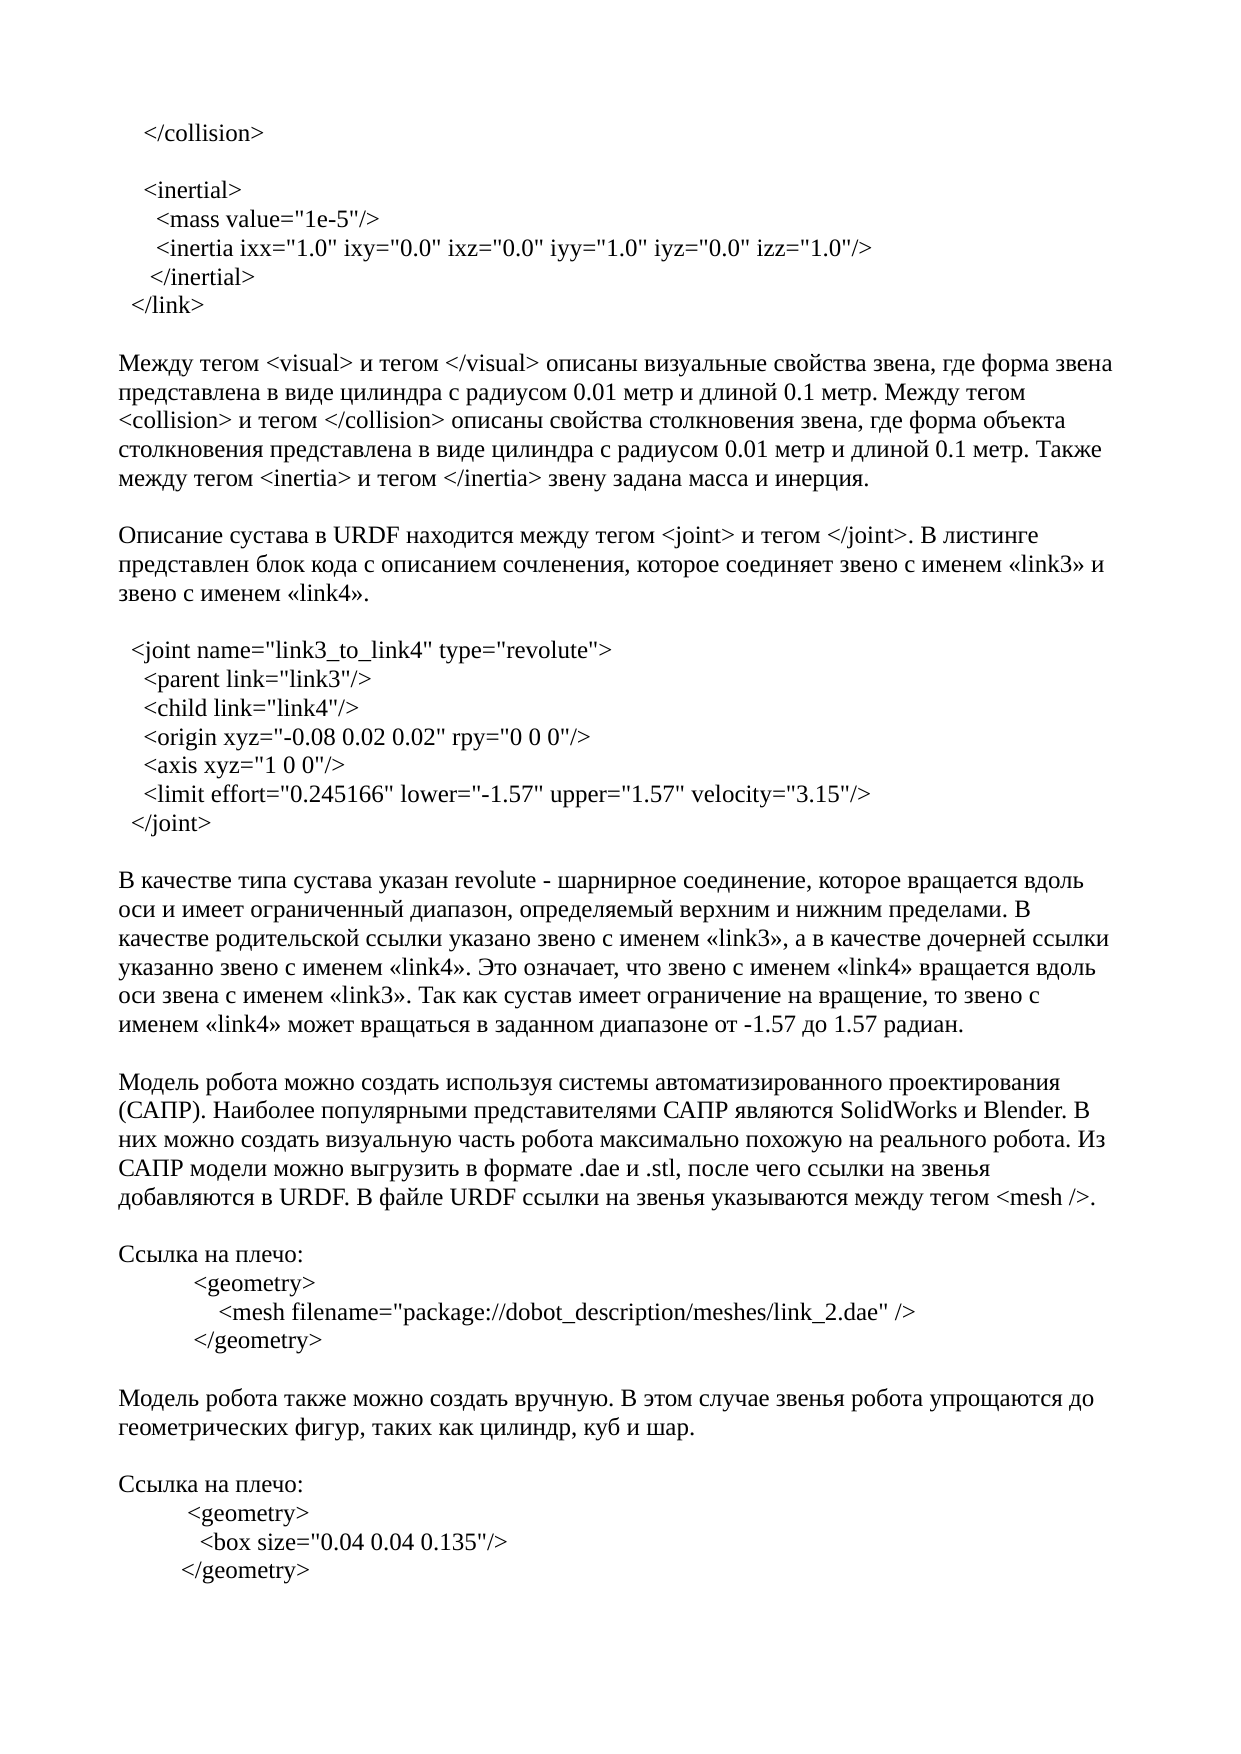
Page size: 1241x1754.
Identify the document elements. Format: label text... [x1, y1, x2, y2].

text Ссылка на плечо: [118, 1469, 1122, 1498]
text <parent link="link3"/> [118, 664, 1122, 693]
text <child link="link4"/> [118, 693, 1122, 722]
text <box size="0.04 0.04 0.135"/> [118, 1527, 1122, 1556]
text <origin xyz="-0.08 0.02 0.02" rpy="0 0 0"/> [118, 722, 1122, 751]
text </collision> [118, 118, 1122, 147]
text Между тегом <visual> и тегом </visual> описаны визуальные свойства звена, где форма звена представлена в виде цилиндра с радиусом 0.01 метр и длиной 0.1 метр. Между тегом <collision> и тегом </collision> описаны свойства столкновения звена, где форма объекта столкновения представлена в виде цилиндра с радиусом 0.01 метр и длиной 0.1 метр. Также между тегом <inertia> и тегом </inertia> звену задана масса и инерция. [118, 348, 1122, 492]
text </joint> [118, 808, 1122, 837]
text Ссылка на плечо: [118, 1239, 1122, 1268]
text Модель робота можно создать используя системы автоматизированного проектирования (САПР). Наиболее популярными представителями САПР являются SolidWorks и Blender. В них можно создать визуальную часть робота максимально похожую на реального робота. Из САПР модели можно выгрузить в формате .dae и .stl, после чего ссылки на звенья добавляются в URDF. В файле URDF ссылки на звенья указываются между тегом <mesh />. [118, 1067, 1122, 1211]
text </geometry> [118, 1326, 1122, 1354]
text Описание сустава в URDF находится между тегом <joint> и тегом </joint>. В листинге представлен блок кода с описанием сочленения, которое соединяет звено с именем «link3» и звено с именем «link4». [118, 521, 1122, 607]
text Модель робота также можно создать вручную. В этом случае звенья робота упрощаются до геометрических фигур, таких как цилиндр, куб и шар. [118, 1383, 1122, 1441]
text <inertia ixx="1.0" ixy="0.0" ixz="0.0" iyy="1.0" iyz="0.0" izz="1.0"/> [118, 233, 1122, 262]
text <geometry> [118, 1498, 1122, 1527]
text <axis xyz="1 0 0"/> [118, 751, 1122, 779]
text </geometry> [118, 1556, 1122, 1584]
text <geometry> [118, 1268, 1122, 1297]
text <mass value="1e-5"/> [118, 204, 1122, 233]
text <inertial> [118, 176, 1122, 204]
text В качестве типа сустава указан revolute - шарнирное соединение, которое вращается вдоль оси и имеет ограниченный диапазон, определяемый верхним и нижним пределами. В качестве родительской ссылки указано звено с именем «link3», а в качестве дочерней ссылки указанно звено с именем «link4». Это означает, что звено с именем «link4» вращается вдоль оси звена с именем «link3». Так как сустав имеет ограничение на вращение, то звено с именем «link4» может вращаться в заданном диапазоне от -1.57 до 1.57 радиан. [118, 866, 1122, 1038]
text <mesh filename="package://dobot_description/meshes/link_2.dae" /> [118, 1297, 1122, 1326]
text <joint name="link3_to_link4" type="revolute"> [118, 636, 1122, 664]
text <limit effort="0.245166" lower="-1.57" upper="1.57" velocity="3.15"/> [118, 779, 1122, 808]
text </link> [118, 291, 1122, 319]
text </inertial> [118, 262, 1122, 291]
